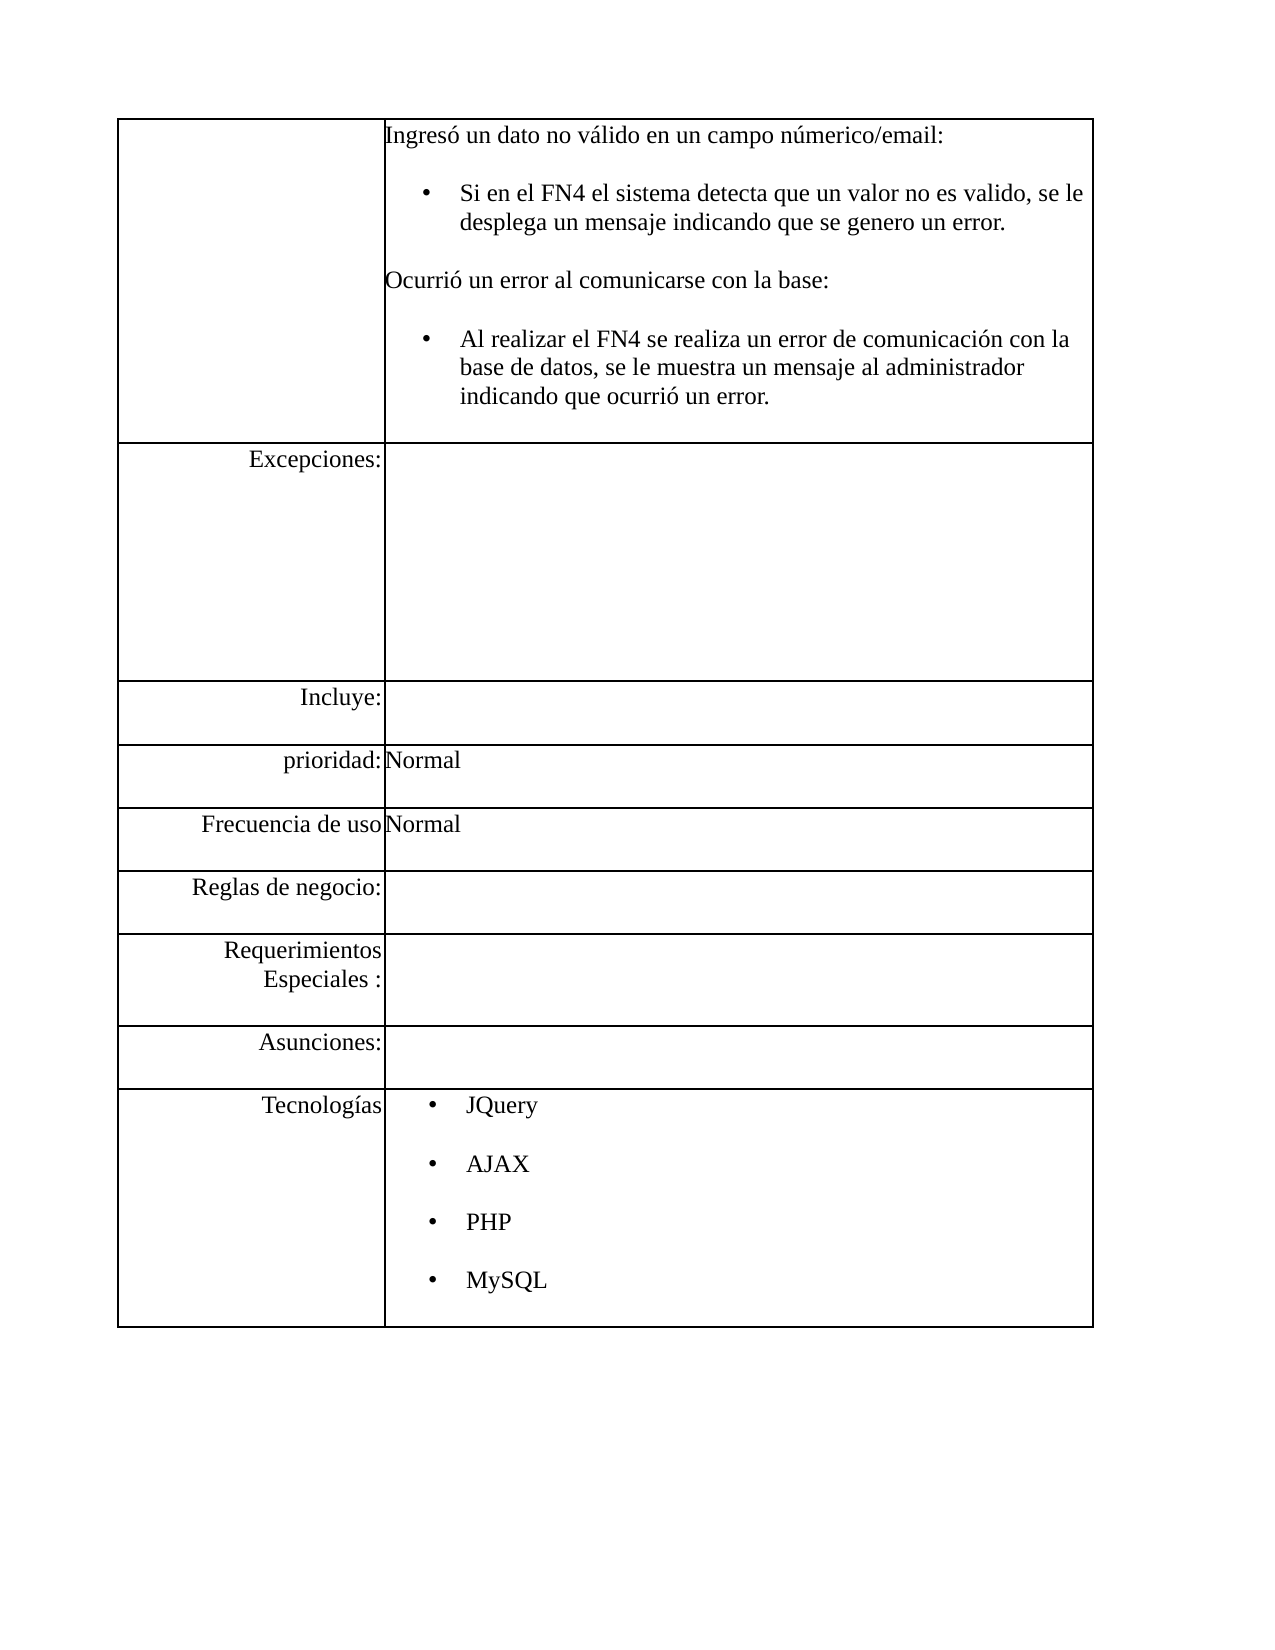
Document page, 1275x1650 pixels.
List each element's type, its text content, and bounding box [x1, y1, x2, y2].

table_cell [119, 120, 384, 442]
table_cell Reglas de negocio: [119, 872, 384, 933]
table_cell Asunciones: [119, 1027, 384, 1088]
table_cell [386, 872, 1092, 933]
table_cell Incluye: [119, 682, 384, 743]
table_cell Frecuencia de uso [119, 809, 384, 870]
table_cell [386, 444, 1092, 680]
table_cell Ingresó un dato no válido en un campo númerico/email: Si en el FN4 el sistema detecta que un valor no es valido, se le desplega un mensaje indicando que se genero un error. Ocurrió un error al comunicarse con la base: Al realizar el FN4 se realiza un error de comunicación con la base de datos, se le muestra un mensaje al administrador indicando que ocurrió un error. [386, 120, 1092, 442]
table_cell Normal [386, 746, 1092, 807]
table_cell Requerimientos Especiales : [119, 935, 384, 1025]
table_cell [386, 1027, 1092, 1088]
table_cell [386, 935, 1092, 1025]
table_cell JQuery AJAX PHP MySQL [386, 1090, 1092, 1326]
table_cell Normal [386, 809, 1092, 870]
table_cell Tecnologías [119, 1090, 384, 1326]
table_cell [386, 682, 1092, 743]
table_cell Excepciones: [119, 444, 384, 680]
table_cell prioridad: [119, 746, 384, 807]
